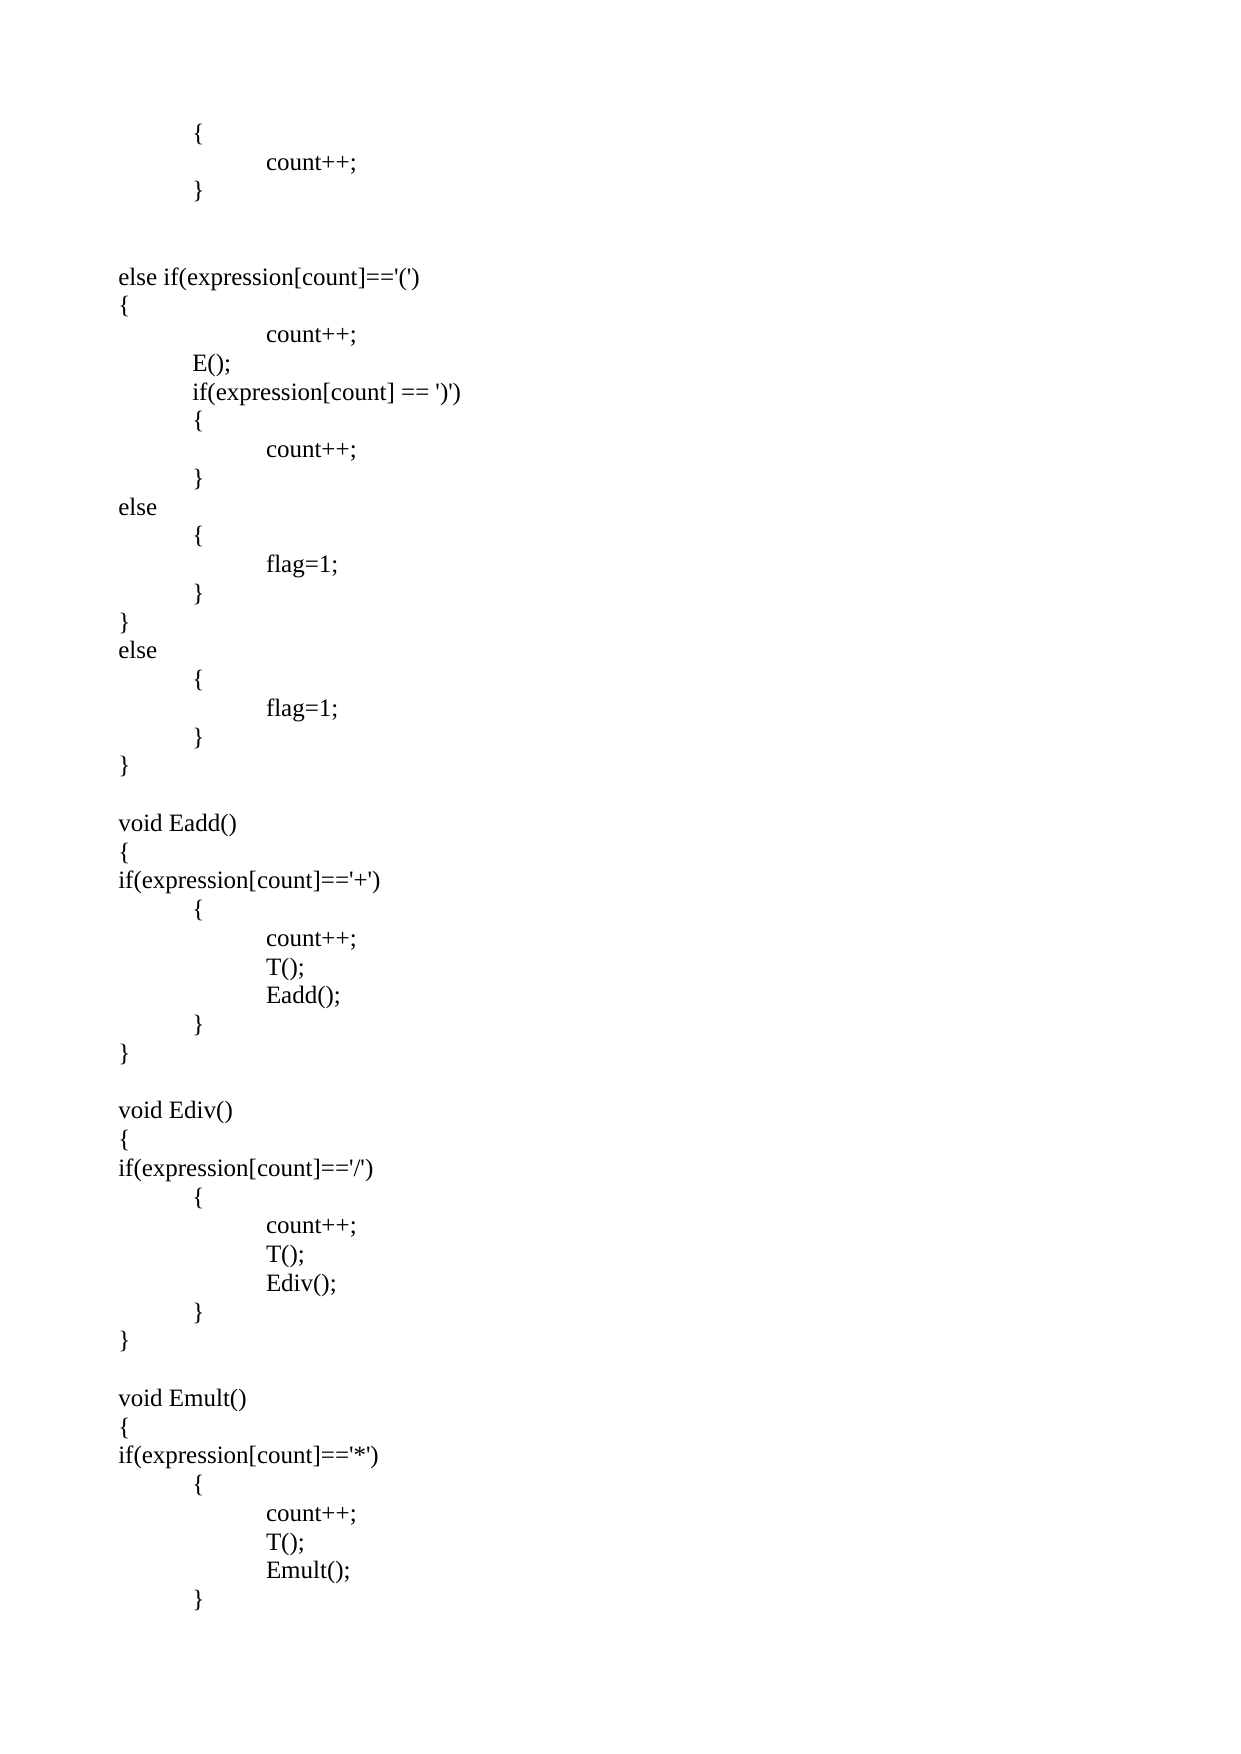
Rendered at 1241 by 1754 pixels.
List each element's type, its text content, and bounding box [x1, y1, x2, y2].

text if(expression[count]=='*') [118, 1441, 1122, 1469]
text else if(expression[count]=='(') [118, 262, 1122, 291]
text void Emult() [118, 1383, 1122, 1412]
text count++; [118, 147, 1122, 176]
text if(expression[count]=='/') [118, 1153, 1122, 1182]
text } [118, 1584, 1122, 1613]
text } [118, 751, 1122, 779]
text } [118, 607, 1122, 636]
text T(); [118, 952, 1122, 981]
text Emult(); [118, 1556, 1122, 1584]
text T(); [118, 1239, 1122, 1268]
text { [118, 1412, 1122, 1441]
text count++; [118, 319, 1122, 348]
text count++; [118, 923, 1122, 952]
text if(expression[count]=='+') [118, 866, 1122, 894]
text { [118, 894, 1122, 923]
text void Eadd() [118, 808, 1122, 837]
text T(); [118, 1527, 1122, 1556]
text { [118, 521, 1122, 549]
text } [118, 578, 1122, 607]
text count++; [118, 434, 1122, 463]
text flag=1; [118, 549, 1122, 578]
text } [118, 176, 1122, 204]
text { [118, 291, 1122, 319]
text count++; [118, 1211, 1122, 1239]
text Eadd(); [118, 981, 1122, 1009]
text { [118, 118, 1122, 147]
text { [118, 1124, 1122, 1153]
text { [118, 406, 1122, 434]
text { [118, 1182, 1122, 1211]
text { [118, 1469, 1122, 1498]
text { [118, 837, 1122, 866]
text } [118, 1297, 1122, 1326]
text else [118, 636, 1122, 664]
text flag=1; [118, 693, 1122, 722]
text count++; [118, 1498, 1122, 1527]
text if(expression[count] == ')') [118, 377, 1122, 406]
text } [118, 1038, 1122, 1067]
text { [118, 664, 1122, 693]
text Ediv(); [118, 1268, 1122, 1297]
text } [118, 1009, 1122, 1038]
text E(); [118, 348, 1122, 377]
text else [118, 492, 1122, 521]
text } [118, 722, 1122, 751]
text } [118, 1326, 1122, 1354]
text void Ediv() [118, 1096, 1122, 1124]
text } [118, 463, 1122, 492]
